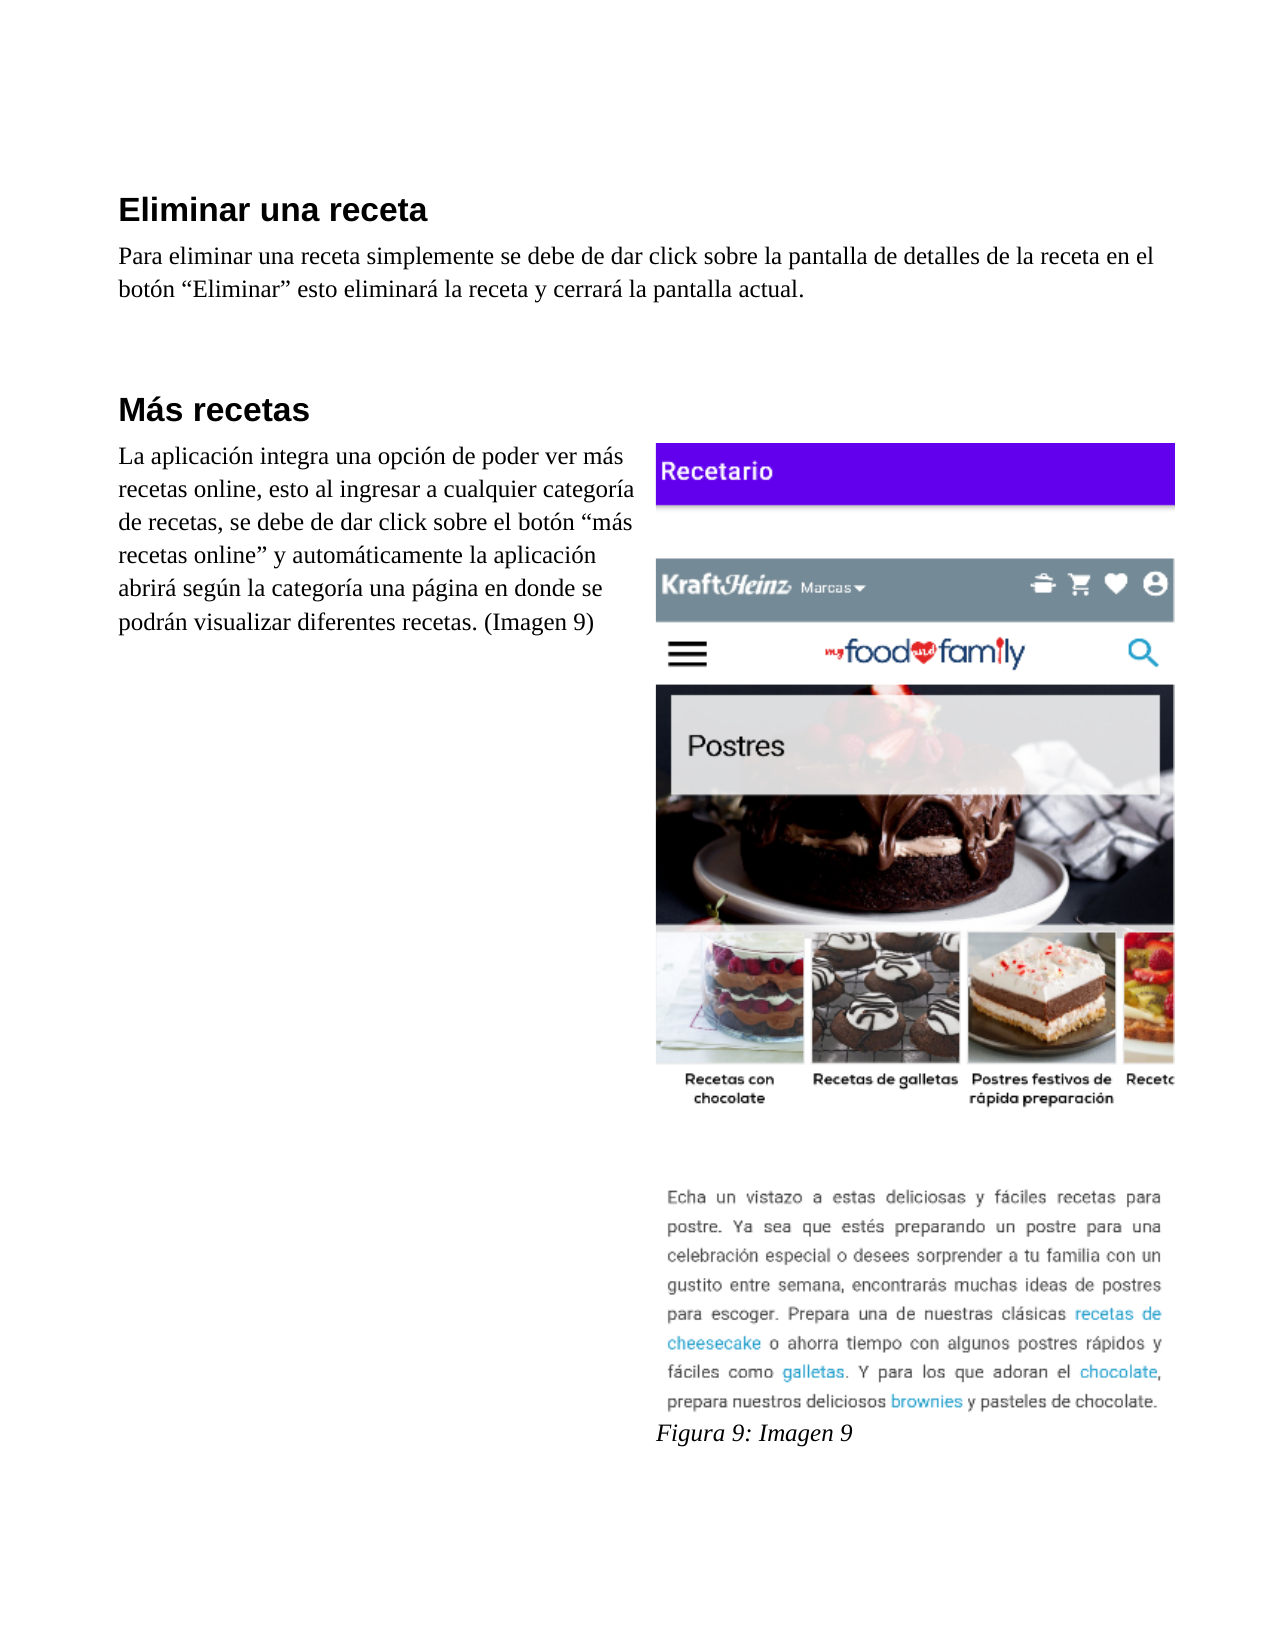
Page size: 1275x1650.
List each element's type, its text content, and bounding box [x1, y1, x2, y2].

text La aplicación integra una opción de poder ver más recetas online, esto al ingresar a cualquier categoría de recetas, se debe de dar click sobre el botón “más recetas online” y automáticamente la aplicación abrirá según la categoría una página en donde se podrán visualizar diferentes recetas. (Imagen 9) [118, 431, 1175, 635]
text Para eliminar una receta simplemente se debe de dar click sobre la pantalla de detalles de la receta en el botón “Eliminar” esto eliminará la receta y cerrará la pantalla actual. [118, 241, 1157, 303]
picture [655, 443, 1175, 1418]
subtitle Eliminar una receta [118, 190, 1157, 229]
subtitle Más recetas [118, 390, 1157, 429]
text Figura 9: Imagen 9 [656, 1418, 1175, 1446]
